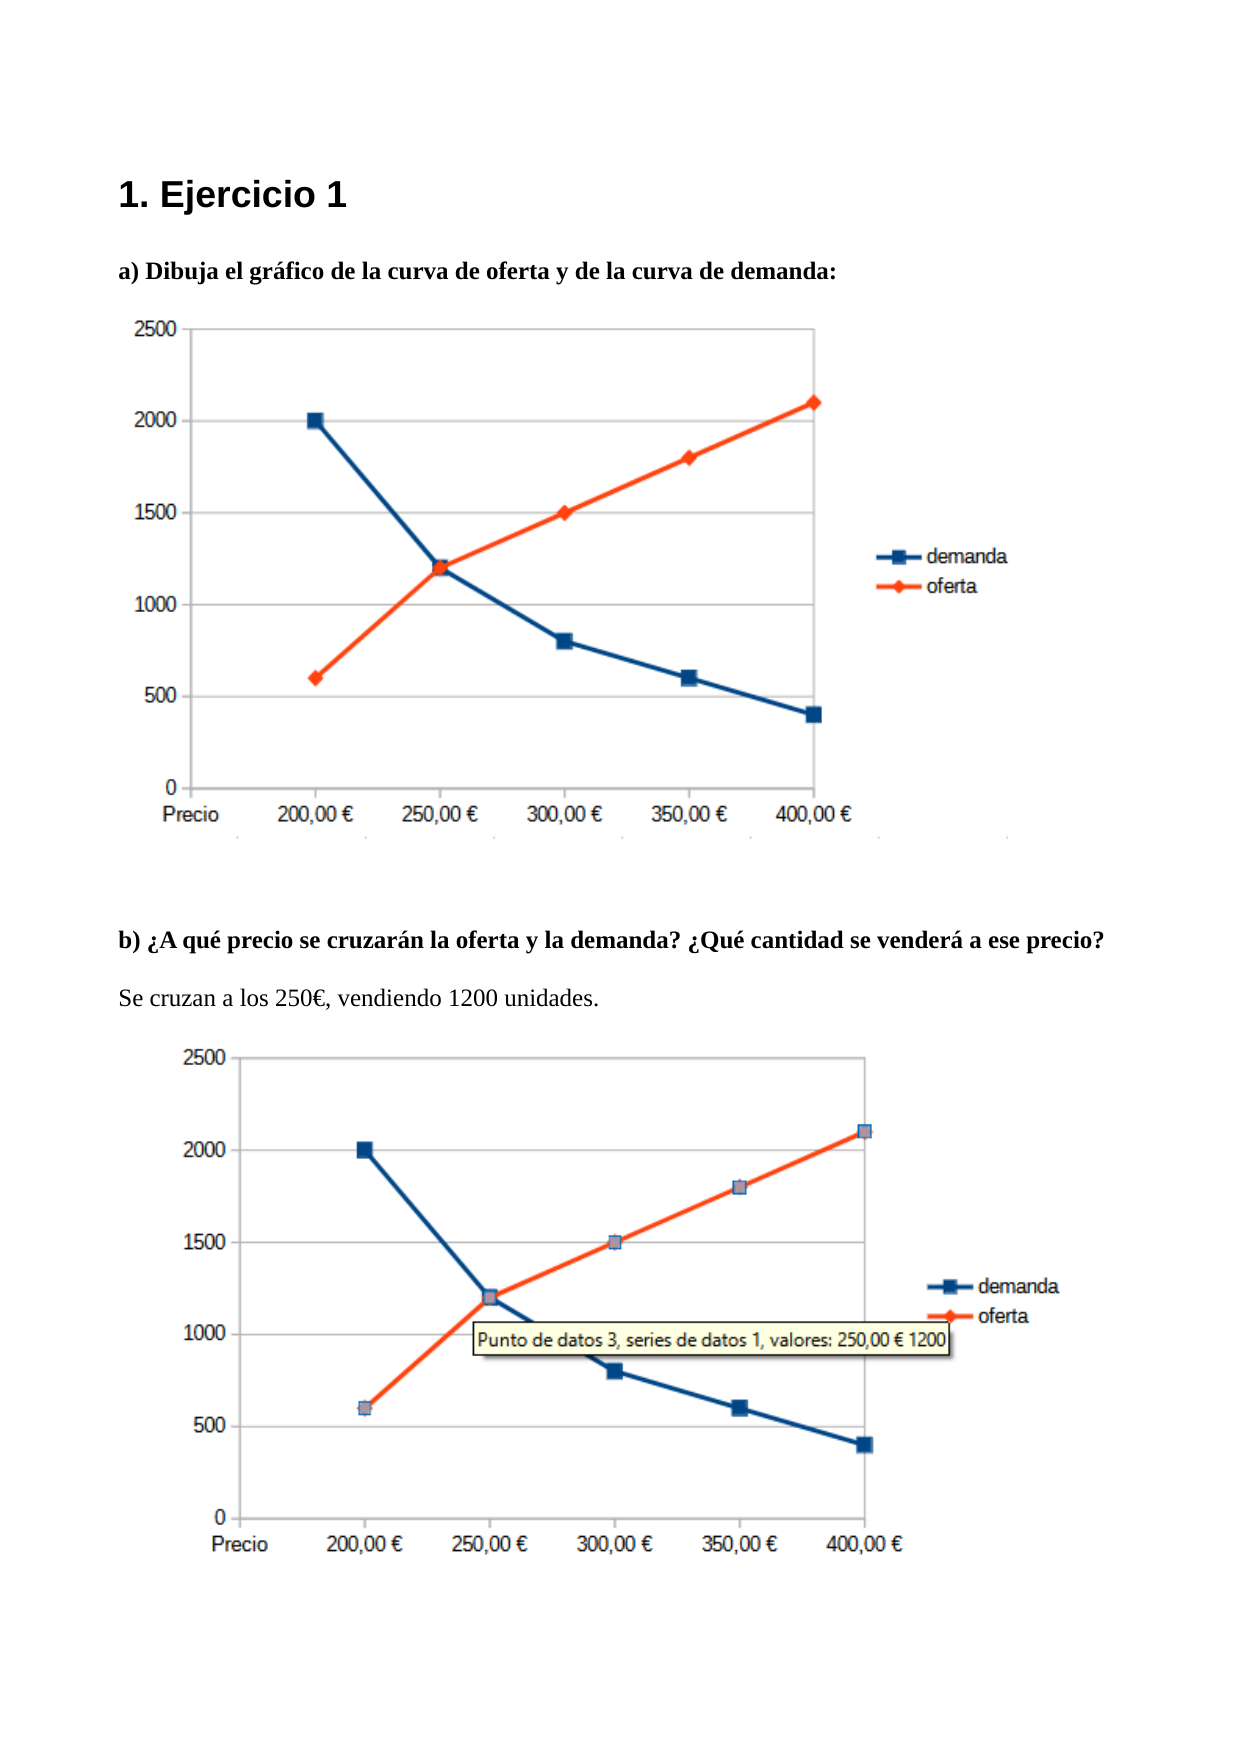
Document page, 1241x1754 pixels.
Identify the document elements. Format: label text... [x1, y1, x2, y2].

subtitle 1. Ejercicio 1 [118, 172, 1122, 215]
text Se cruzan a los 250€, vendiendo 1200 unidades. [118, 983, 1122, 1011]
text b) ¿A qué precio se cruzarán la oferta y la demanda? ¿Qué cantidad se venderá a ese precio? [118, 925, 1122, 954]
text a) Dibuja el gráfico de la curva de oferta y de la curva de demanda: [118, 256, 1122, 285]
picture [118, 313, 1015, 839]
picture [174, 1040, 1066, 1561]
